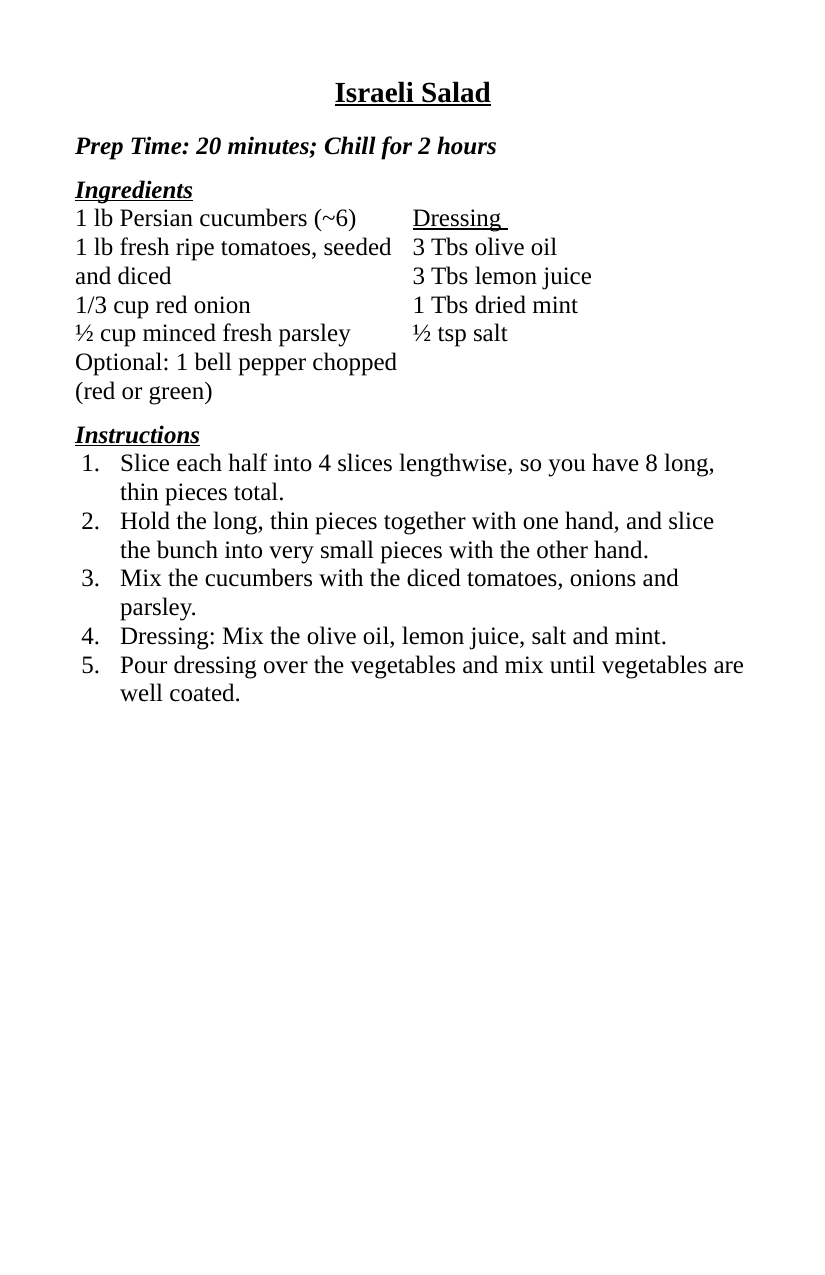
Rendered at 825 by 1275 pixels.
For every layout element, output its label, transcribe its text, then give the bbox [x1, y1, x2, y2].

list Mix the cucumbers with the diced tomatoes, onions and parsley. [75, 563, 750, 621]
text 1/3 cup red onion [75, 290, 412, 318]
subtitle Israeli Salad [75, 75, 750, 108]
text Optional: 1 bell pepper chopped [75, 347, 412, 376]
subtitle Ingredients [75, 175, 750, 203]
text ½ tsp salt [412, 318, 750, 347]
text 1 Tbs dried mint [412, 290, 750, 318]
subtitle Instructions [75, 420, 750, 448]
text ½ cup minced fresh parsley [75, 318, 412, 347]
text 3 Tbs lemon juice [412, 261, 750, 290]
text (red or green) [75, 376, 412, 405]
text Dressing [412, 203, 750, 232]
list Pour dressing over the vegetables and mix until vegetables are well coated. [75, 650, 750, 707]
text 1 lb Persian cucumbers (~6) [75, 203, 412, 232]
subtitle Prep Time: 20 minutes; Chill for 2 hours [75, 131, 750, 160]
text 3 Tbs olive oil [412, 232, 750, 261]
list Slice each half into 4 slices lengthwise, so you have 8 long, thin pieces total. [75, 448, 750, 506]
text 1 lb fresh ripe tomatoes, seeded and diced [75, 232, 412, 290]
list Hold the long, thin pieces together with one hand, and slice the bunch into very small pieces with the other hand. [75, 506, 750, 563]
list Dressing: Mix the olive oil, lemon juice, salt and mint. [75, 621, 750, 650]
